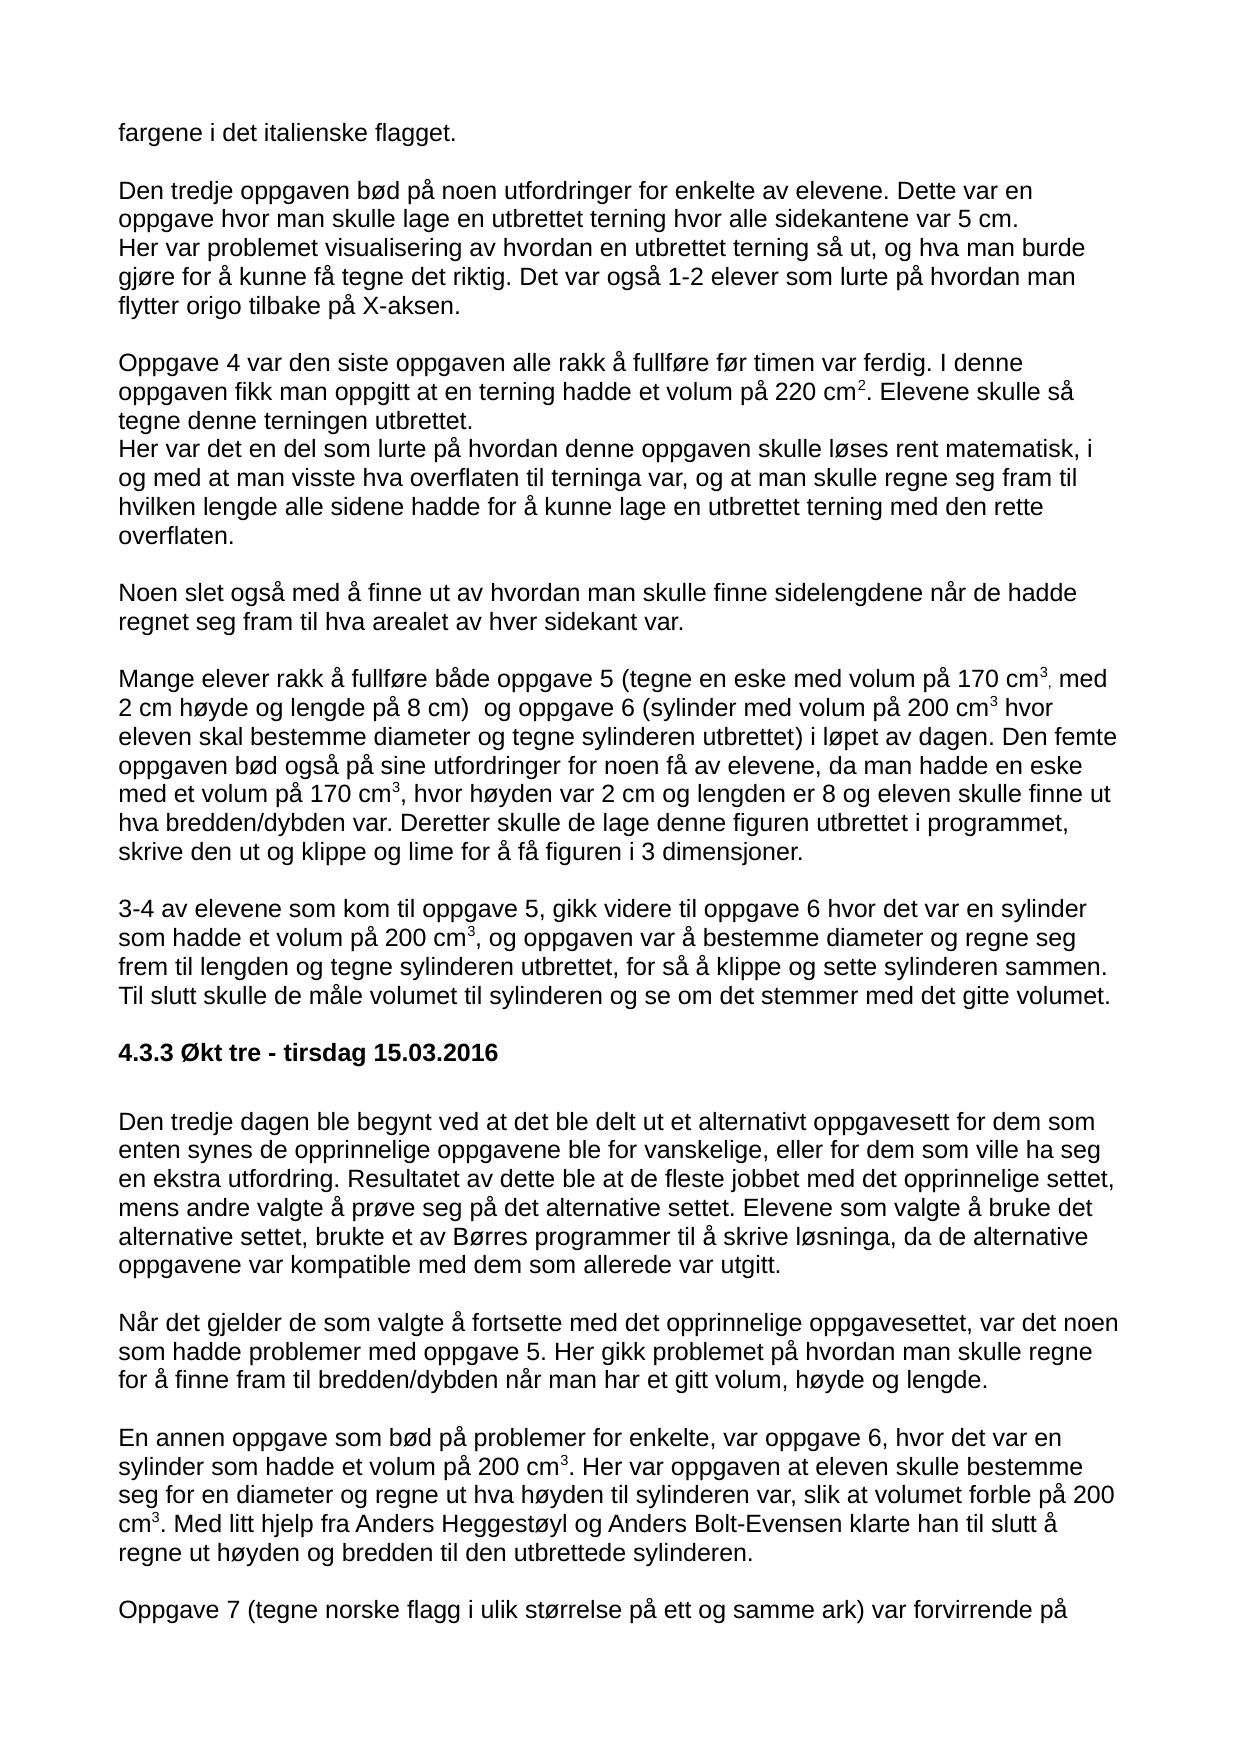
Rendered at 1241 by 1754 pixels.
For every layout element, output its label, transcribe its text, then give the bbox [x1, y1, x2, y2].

text Her var problemet visualisering av hvordan en utbrettet terning så ut, og hva man burde gjøre for å kunne få tegne det riktig. Det var også 1-2 elever som lurte på hvordan man flytter origo tilbake på X-aksen. [118, 233, 1122, 319]
text Den tredje dagen ble begynt ved at det ble delt ut et alternativt oppgavesett for dem som enten synes de opprinnelige oppgavene ble for vanskelige, eller for dem som ville ha seg en ekstra utfordring. Resultatet av dette ble at de fleste jobbet med det opprinnelige settet, mens andre valgte å prøve seg på det alternative settet. Elevene som valgte å bruke det alternative settet, brukte et av Børres programmer til å skrive løsninga, da de alternative oppgavene var kompatible med dem som allerede var utgitt. [118, 1106, 1122, 1279]
text 4.3.3 Økt tre - tirsdag 15.03.2016 [118, 1038, 1122, 1067]
text Mange elever rakk å fullføre både oppgave 5 (tegne en eske med volum på 170 cm3, med 2 cm høyde og lengde på 8 cm) og oppgave 6 (sylinder med volum på 200 cm3 hvor eleven skal bestemme diameter og tegne sylinderen utbrettet) i løpet av dagen. Den femte oppgaven bød også på sine utfordringer for noen få av elevene, da man hadde en eske med et volum på 170 cm3, hvor høyden var 2 cm og lengden er 8 og eleven skulle finne ut hva bredden/dybden var. Deretter skulle de lage denne figuren utbrettet i programmet, skrive den ut og klippe og lime for å få figuren i 3 dimensjoner. [118, 664, 1122, 866]
text 3-4 av elevene som kom til oppgave 5, gikk videre til oppgave 6 hvor det var en sylinder som hadde et volum på 200 cm3, og oppgaven var å bestemme diameter og regne seg frem til lengden og tegne sylinderen utbrettet, for så å klippe og sette sylinderen sammen. Til slutt skulle de måle volumet til sylinderen og se om det stemmer med det gitte volumet. [118, 894, 1122, 1009]
text Oppgave 7 (tegne norske flagg i ulik størrelse på ett og samme ark) var forvirrende på [118, 1595, 1122, 1624]
text fargene i det italienske flagget. [118, 118, 1122, 147]
text En annen oppgave som bød på problemer for enkelte, var oppgave 6, hvor det var en sylinder som hadde et volum på 200 cm3. Her var oppgaven at eleven skulle bestemme seg for en diameter og regne ut hva høyden til sylinderen var, slik at volumet forble på 200 cm3. Med litt hjelp fra Anders Heggestøyl og Anders Bolt-Evensen klarte han til slutt å regne ut høyden og bredden til den utbrettede sylinderen. [118, 1423, 1122, 1566]
text Her var det en del som lurte på hvordan denne oppgaven skulle løses rent matematisk, i og med at man visste hva overflaten til terninga var, og at man skulle regne seg fram til hvilken lengde alle sidene hadde for å kunne lage en utbrettet terning med den rette overflaten. [118, 434, 1122, 549]
text Oppgave 4 var den siste oppgaven alle rakk å fullføre før timen var ferdig. I denne oppgaven fikk man oppgitt at en terning hadde et volum på 220 cm2. Elevene skulle så tegne denne terningen utbrettet. [118, 348, 1122, 434]
text Den tredje oppgaven bød på noen utfordringer for enkelte av elevene. Dette var en oppgave hvor man skulle lage en utbrettet terning hvor alle sidekantene var 5 cm. [118, 176, 1122, 233]
text Når det gjelder de som valgte å fortsette med det opprinnelige oppgavesettet, var det noen som hadde problemer med oppgave 5. Her gikk problemet på hvordan man skulle regne for å finne fram til bredden/dybden når man har et gitt volum, høyde og lengde. [118, 1308, 1122, 1394]
text Noen slet også med å finne ut av hvordan man skulle finne sidelengdene når de hadde regnet seg fram til hva arealet av hver sidekant var. [118, 578, 1122, 636]
